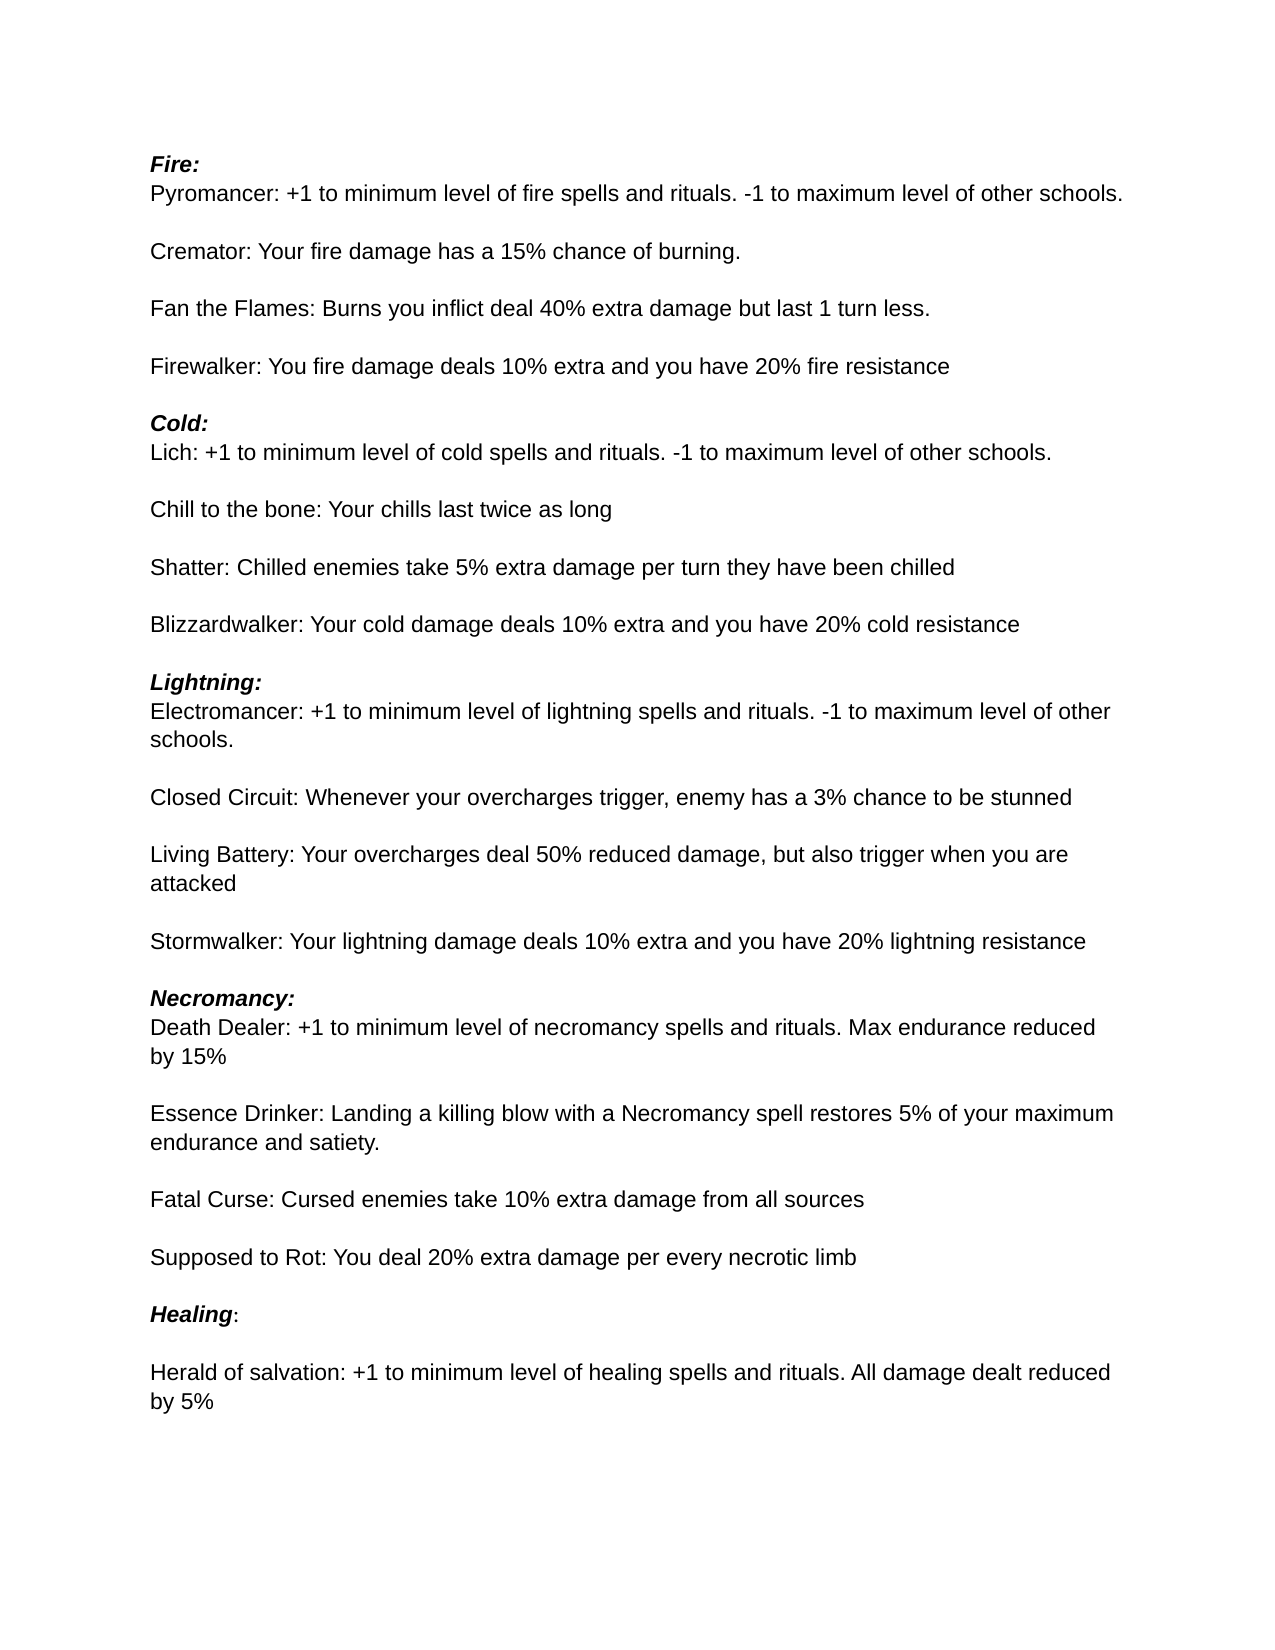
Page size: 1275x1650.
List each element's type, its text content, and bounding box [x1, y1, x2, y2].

text Closed Circuit: Whenever your overcharges trigger, enemy has a 3% chance to be stunned [150, 782, 1125, 811]
text Lightning: Electromancer: +1 to minimum level of lightning spells and rituals. -1 to maximum level of other schools. [150, 667, 1125, 754]
text Necromancy: [150, 984, 1125, 1012]
text Fire: Pyromancer: +1 to minimum level of fire spells and rituals. -1 to maximum level of other schools. [150, 150, 1125, 207]
text Living Battery: Your overcharges deal 50% reduced damage, but also trigger when you are attacked Stormwalker: Your lightning damage deals 10% extra and you have 20% lightning resistance [150, 840, 1125, 955]
text Chill to the bone: Your chills last twice as long [150, 495, 1125, 524]
text Death Dealer: +1 to minimum level of necromancy spells and rituals. Max endurance reduced by 15% [150, 1012, 1125, 1070]
text Supposed to Rot: You deal 20% extra damage per every necrotic limb [150, 1242, 1125, 1271]
text Healing: [150, 1300, 1125, 1329]
text Firewalker: You fire damage deals 10% extra and you have 20% fire resistance [150, 322, 1125, 409]
text Cold: Lich: +1 to minimum level of cold spells and rituals. -1 to maximum level of other schools. [150, 409, 1125, 466]
text Fan the Flames: Burns you inflict deal 40% extra damage but last 1 turn less. [150, 265, 1125, 322]
text Shatter: Chilled enemies take 5% extra damage per turn they have been chilled Blizzardwalker: Your cold damage deals 10% extra and you have 20% cold resistance [150, 552, 1125, 639]
text Herald of salvation: +1 to minimum level of healing spells and rituals. All damage dealt reduced by 5% [150, 1357, 1125, 1415]
text Cremator: Your fire damage has a 15% chance of burning. [150, 207, 1125, 265]
text Essence Drinker: Landing a killing blow with a Necromancy spell restores 5% of your maximum endurance and satiety. [150, 1099, 1125, 1156]
text Fatal Curse: Cursed enemies take 10% extra damage from all sources [150, 1185, 1125, 1214]
